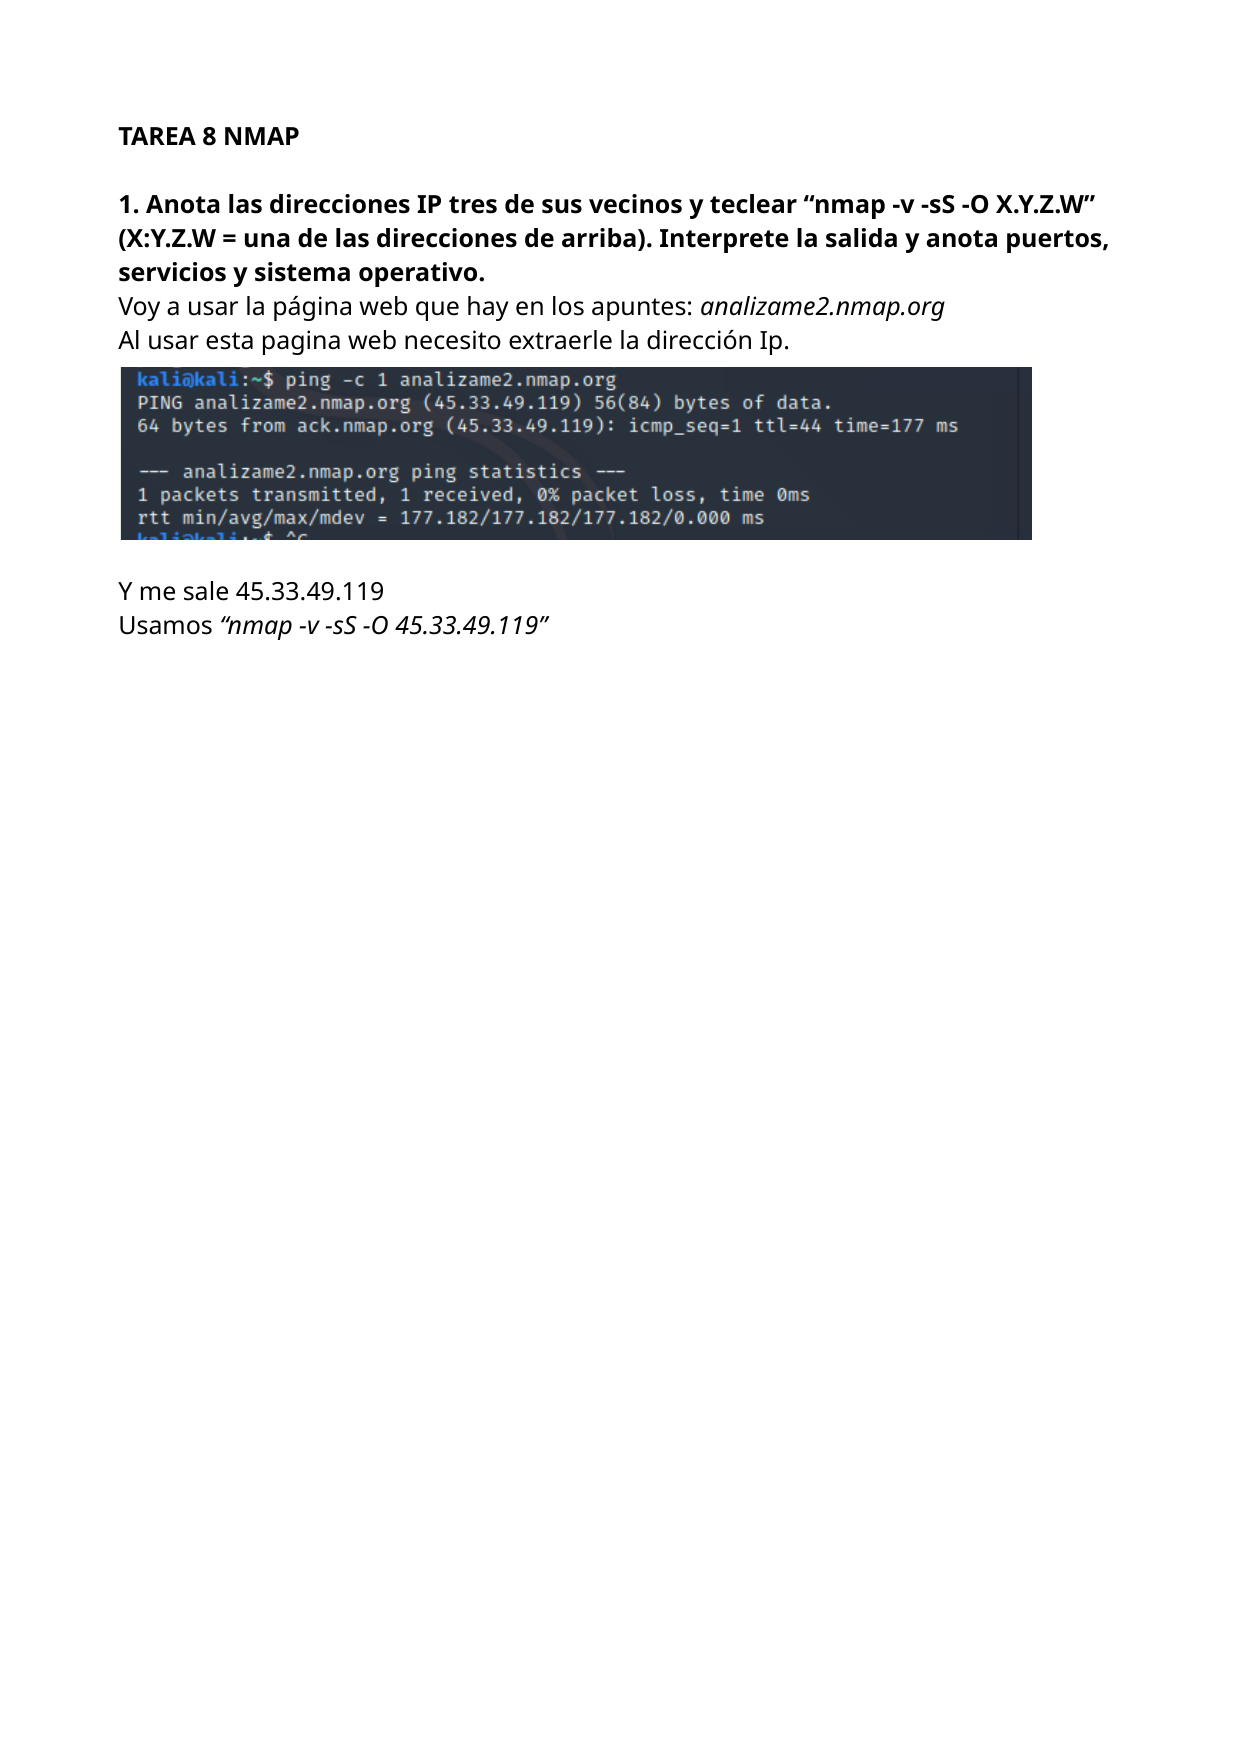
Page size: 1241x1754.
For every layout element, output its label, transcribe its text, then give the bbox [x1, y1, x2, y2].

text Al usar esta pagina web necesito extraerle la dirección Ip. [118, 322, 1122, 357]
text 1. Anota las direcciones IP tres de sus vecinos y teclear “nmap -v -sS -O X.Y.Z.W” (X:Y.Z.W = una de las direcciones de arriba). Interprete la salida y anota puertos, servicios y sistema operativo. [118, 186, 1122, 288]
text Y me sale 45.33.49.119 [118, 573, 1122, 608]
text TAREA 8 NMAP [118, 118, 1122, 152]
picture [120, 367, 1032, 540]
text Voy a usar la página web que hay en los apuntes: analizame2.nmap.org [118, 288, 1122, 322]
text Usamos “nmap -v -sS -O 45.33.49.119” [118, 608, 1122, 642]
